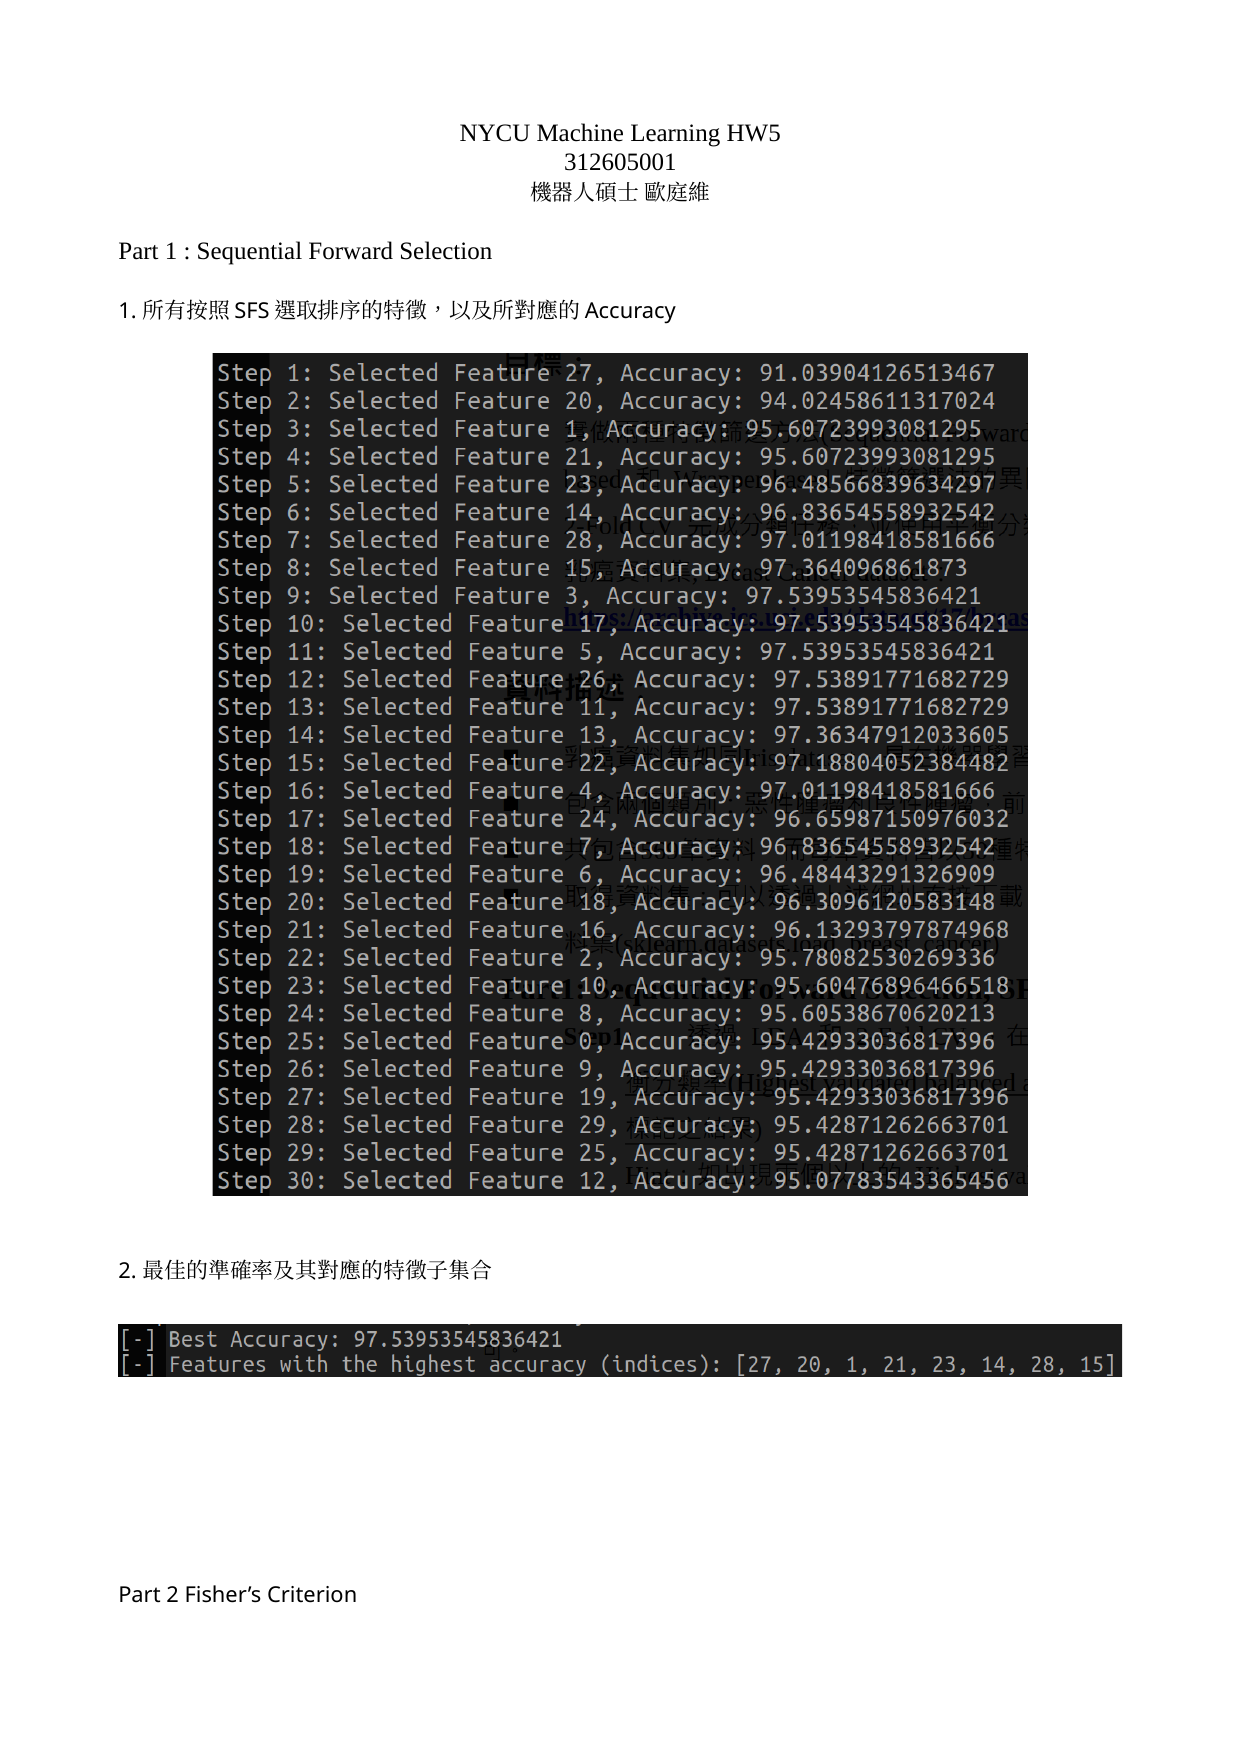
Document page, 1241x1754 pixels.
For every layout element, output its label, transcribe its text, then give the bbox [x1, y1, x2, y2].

text NYCU Machine Learning HW5 [118, 118, 1122, 147]
picture [118, 1324, 1123, 1377]
text 1. 所有按照SFS選取排序的特徵，以及所對應的Accuracy [118, 293, 1122, 325]
text 312605001 [118, 147, 1122, 176]
text Part 2 Fisher’s Criterion [118, 1579, 1122, 1609]
text 2. 最佳的準確率及其對應的特徵子集合 [118, 1253, 1122, 1284]
picture [212, 353, 1028, 1196]
text Part 1 : Sequential Forward Selection [118, 236, 1122, 264]
text 機器人碩士 歐庭維 [118, 176, 1122, 207]
